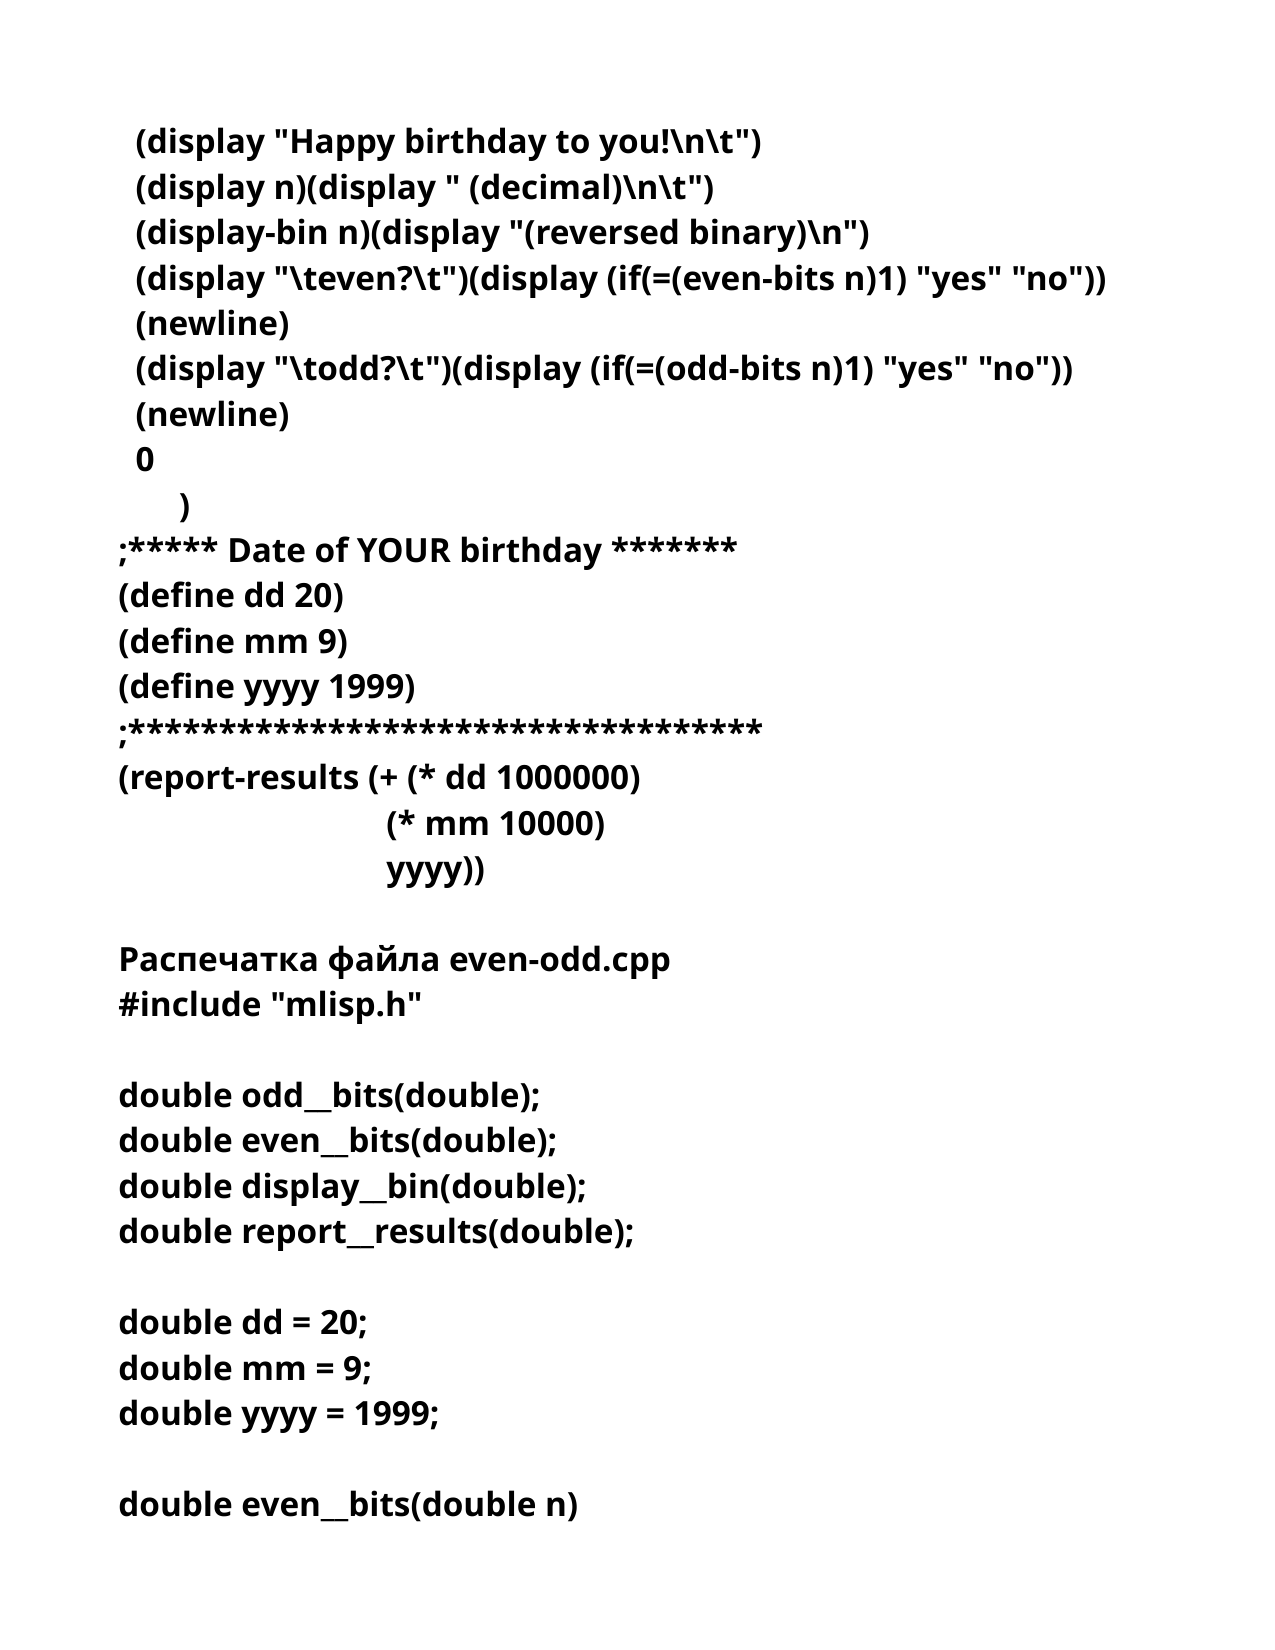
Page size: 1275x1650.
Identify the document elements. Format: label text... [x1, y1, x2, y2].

text (define dd 20) [118, 572, 1157, 618]
text #include "mlisp.h" [118, 981, 1157, 1026]
text double yyyy = 1999; [118, 1390, 1157, 1435]
text (report-results (+ (* dd 1000000) [118, 754, 1157, 799]
text yyyy)) [118, 845, 1157, 890]
text (newline) [118, 391, 1157, 436]
text double dd = 20; [118, 1299, 1157, 1344]
text (* mm 10000) [118, 799, 1157, 845]
text double mm = 9; [118, 1344, 1157, 1390]
text (display n)(display " (decimal)\n\t") [118, 163, 1157, 209]
text 0 [118, 436, 1157, 481]
text double report__results(double); [118, 1208, 1157, 1253]
text (display "\teven?\t")(display (if(=(even-bits n)1) "yes" "no")) [118, 254, 1157, 300]
text (display-bin n)(display "(reversed binary)\n") [118, 209, 1157, 254]
text ;***** Date of YOUR birthday ******* [118, 527, 1157, 572]
text double odd__bits(double); [118, 1072, 1157, 1117]
text ) [118, 481, 1157, 527]
text (define yyyy 1999) [118, 663, 1157, 708]
text ;*********************************** [118, 708, 1157, 754]
text (newline) [118, 300, 1157, 345]
text double even__bits(double n) [118, 1481, 1157, 1526]
text Распечатка файла even-odd.cpp [118, 936, 1157, 981]
text (display "\todd?\t")(display (if(=(odd-bits n)1) "yes" "no")) [118, 345, 1157, 391]
text (define mm 9) [118, 618, 1157, 663]
text double even__bits(double); [118, 1117, 1157, 1163]
text double display__bin(double); [118, 1163, 1157, 1208]
text (display "Happy birthday to you!\n\t") [118, 118, 1157, 163]
